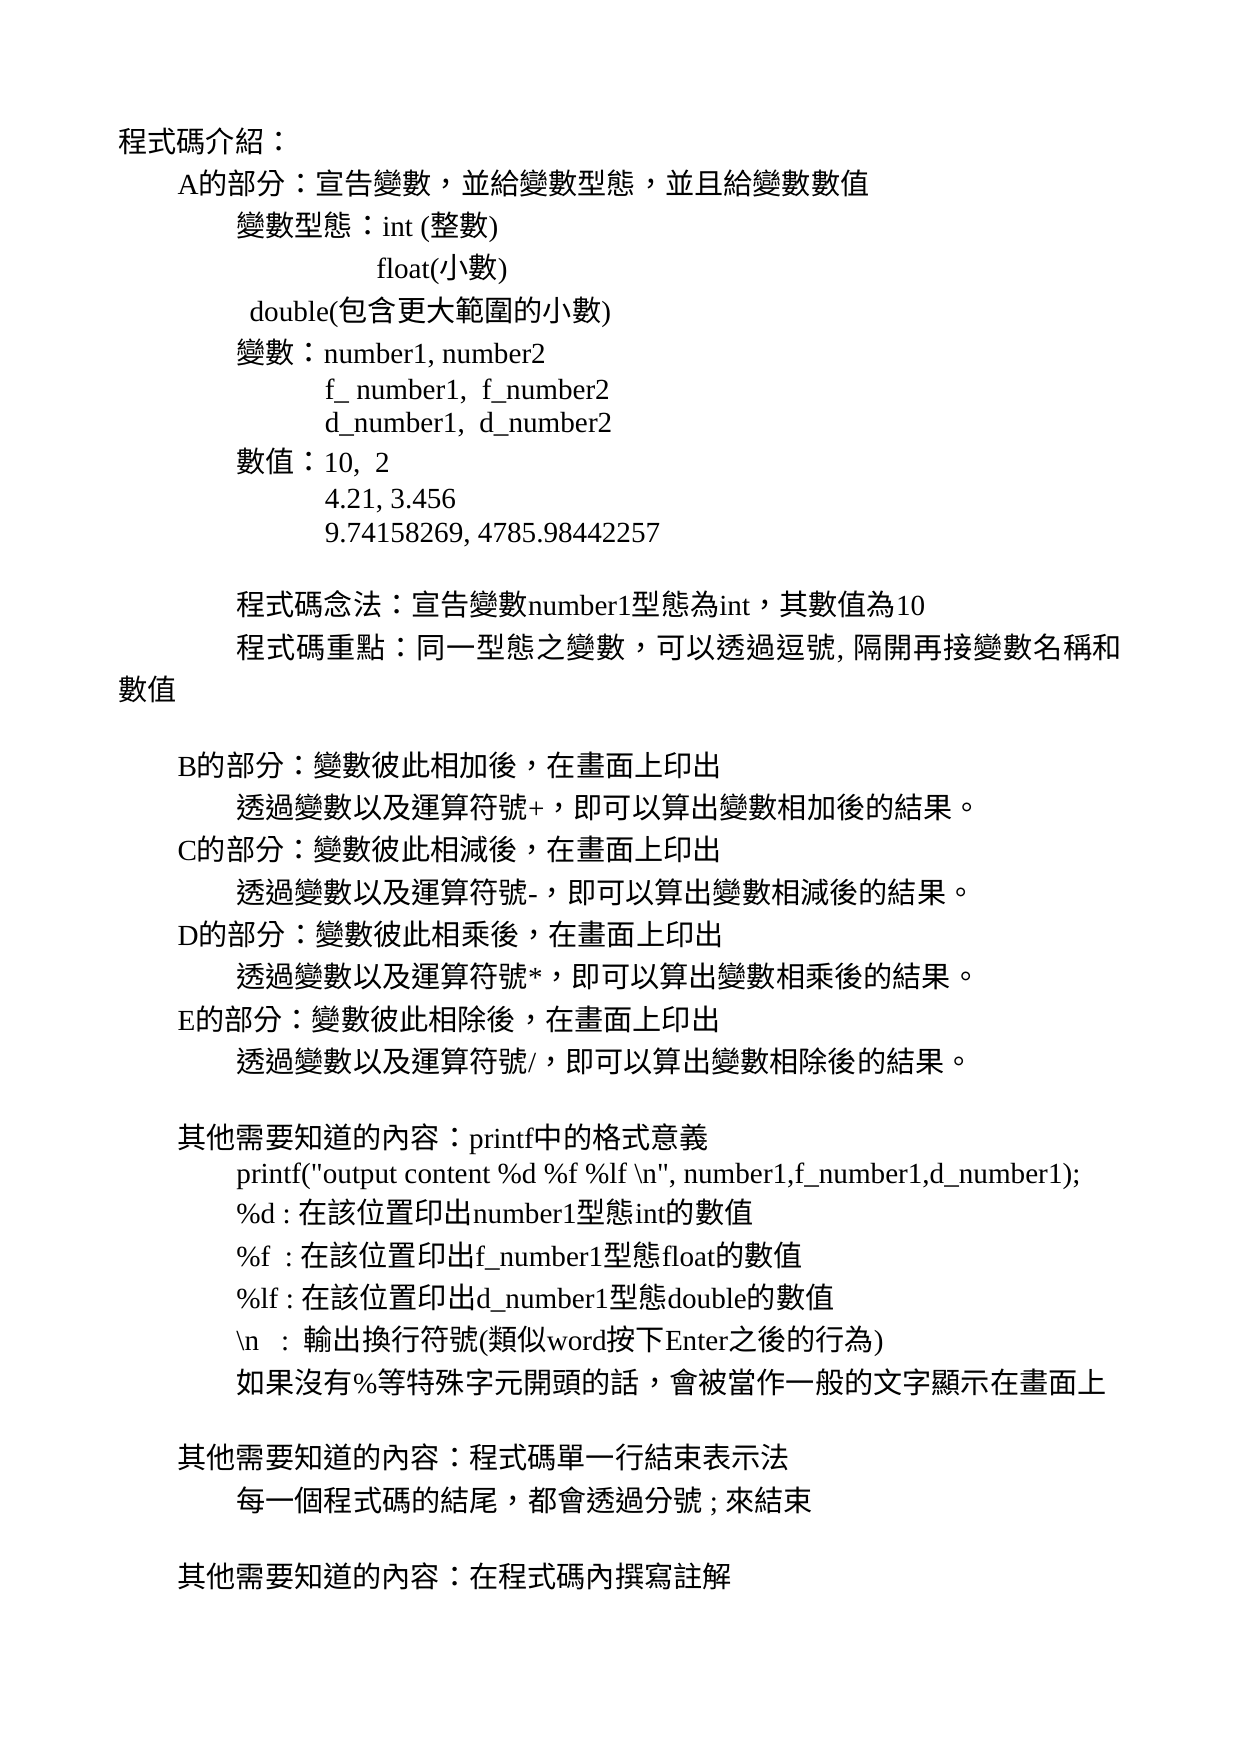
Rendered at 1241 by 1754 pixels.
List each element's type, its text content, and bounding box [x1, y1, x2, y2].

text 如果沒有%等特殊字元開頭的話，會被當作一般的文字顯示在畫面上 [118, 1359, 1122, 1401]
text 變數：number1, number2 [118, 329, 1122, 372]
text 其他需要知道的內容：程式碼單一行結束表示法 [118, 1435, 1122, 1477]
text float(小數) [118, 245, 1122, 287]
text 程式碼重點：同一型態之變數，可以透過逗號, 隔開再接變數名稱和數值 [118, 624, 1122, 709]
text %f : 在該位置印出f_number1型態float的數值 [118, 1232, 1122, 1274]
text %lf : 在該位置印出d_number1型態double的數值 [118, 1274, 1122, 1317]
text 透過變數以及運算符號*，即可以算出變數相乘後的結果。 [118, 954, 1122, 996]
text 其他需要知道的內容：printf中的格式意義 [118, 1114, 1122, 1156]
text %d : 在該位置印出number1型態int的數值 [118, 1190, 1122, 1232]
text 程式碼介紹： [118, 118, 1122, 160]
text \n : 輸出換行符號(類似word按下Enter之後的行為) [118, 1317, 1122, 1359]
text printf("output content %d %f %lf \n", number1,f_number1,d_number1); [118, 1156, 1122, 1190]
text 透過變數以及運算符號-，即可以算出變數相減後的結果。 [118, 869, 1122, 911]
text 變數型態：int (整數) [118, 203, 1122, 245]
text 數值：10, 2 [118, 439, 1122, 481]
text 透過變數以及運算符號/，即可以算出變數相除後的結果。 [118, 1038, 1122, 1081]
text E的部分：變數彼此相除後，在畫面上印出 [118, 996, 1122, 1038]
text 9.74158269, 4785.98442257 [118, 515, 1122, 548]
text A的部分：宣告變數，並給變數型態，並且給變數數值 [118, 160, 1122, 203]
text 透過變數以及運算符號+，即可以算出變數相加後的結果。 [118, 784, 1122, 827]
text 每一個程式碼的結尾，都會透過分號 ; 來結束 [118, 1477, 1122, 1519]
text 其他需要知道的內容：在程式碼內撰寫註解 [118, 1553, 1122, 1595]
text f_ number1, f_number2 [118, 372, 1122, 405]
text 程式碼念法：宣告變數number1型態為int，其數值為10 [118, 582, 1122, 624]
text C的部分：變數彼此相減後，在畫面上印出 [118, 827, 1122, 869]
text double(包含更大範圍的小數) [118, 287, 1122, 329]
text D的部分：變數彼此相乘後，在畫面上印出 [118, 911, 1122, 954]
text 4.21, 3.456 [118, 481, 1122, 515]
text d_number1, d_number2 [118, 405, 1122, 439]
text B的部分：變數彼此相加後，在畫面上印出 [118, 742, 1122, 784]
